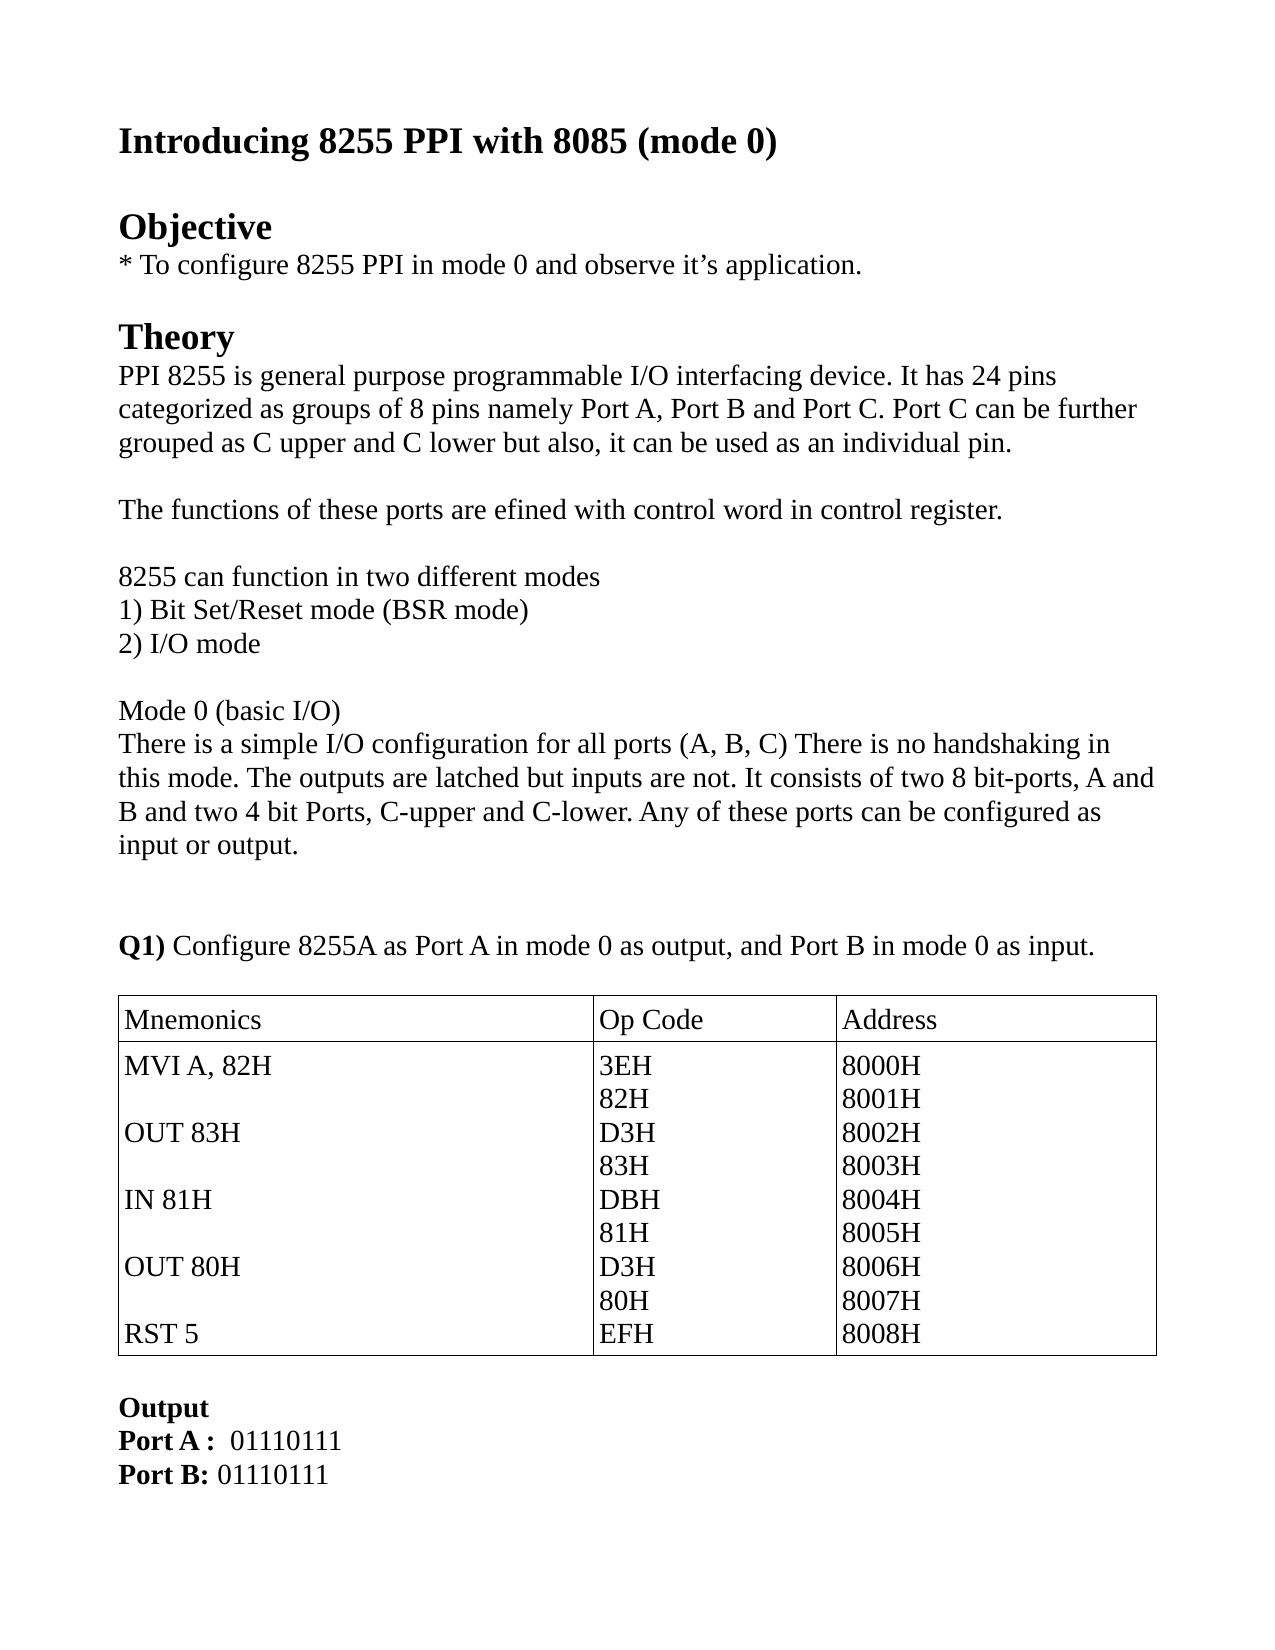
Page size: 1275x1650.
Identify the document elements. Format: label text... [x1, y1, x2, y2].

table_cell 3EH 82H D3H 83H DBH 81H D3H 80H EFH [594, 1042, 836, 1355]
text Introducing 8255 PPI with 8085 (mode 0) [118, 118, 1157, 161]
table_cell MVI A, 82H OUT 83H IN 81H OUT 80H RST 5 [119, 1042, 593, 1355]
text There is a simple I/O configuration for all ports (A, B, C) There is no handshaking in this mode. The outputs are latched but inputs are not. It consists of two 8 bit-ports, A and B and two 4 bit Ports, C-upper and C-lower. Any of these ports can be configured as input or output. [118, 727, 1157, 861]
text Objective [118, 204, 1157, 247]
table_cell 8000H 8001H 8002H 8003H 8004H 8005H 8006H 8007H 8008H [837, 1042, 1156, 1355]
table_header Address [837, 996, 1156, 1041]
text 1) Bit Set/Reset mode (BSR mode) [118, 592, 1157, 626]
text The functions of these ports are efined with control word in control register. [118, 492, 1157, 525]
text Q1) Configure 8255A as Port A in mode 0 as output, and Port B in mode 0 as input. [118, 928, 1157, 961]
table_header Mnemonics [119, 996, 593, 1041]
text PPI 8255 is general purpose programmable I/O interfacing device. It has 24 pins categorized as groups of 8 pins namely Port A, Port B and Port C. Port C can be further grouped as C upper and C lower but also, it can be used as an individual pin. [118, 358, 1157, 458]
text Output [118, 1390, 1157, 1423]
text Mode 0 (basic I/O) [118, 693, 1157, 727]
text * To configure 8255 PPI in mode 0 and observe it’s application. [118, 247, 1157, 281]
text 8255 can function in two different modes [118, 559, 1157, 592]
text 2) I/O mode [118, 626, 1157, 659]
table_header Op Code [594, 996, 836, 1041]
text Theory [118, 314, 1157, 358]
text Port A : 01110111 [118, 1423, 1157, 1457]
text Port B: 01110111 [118, 1457, 1157, 1491]
